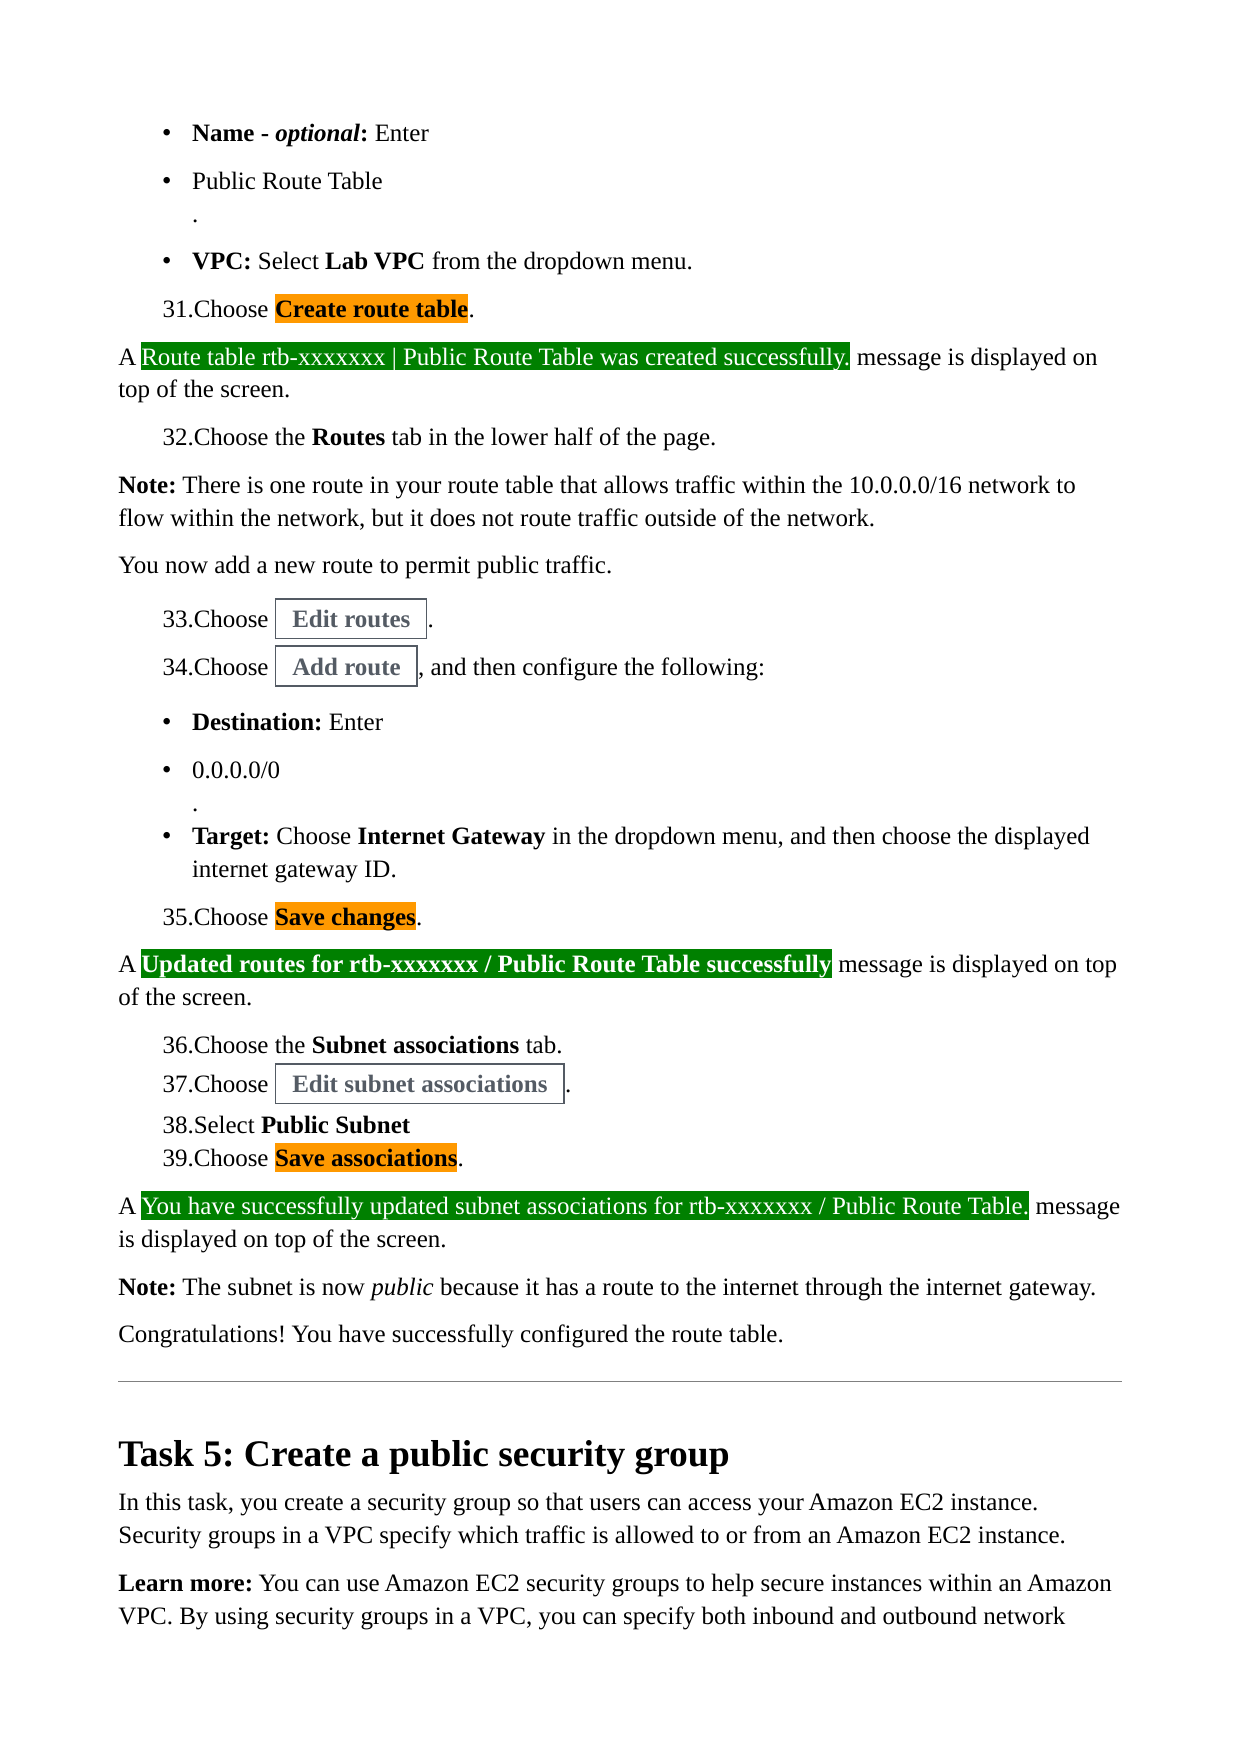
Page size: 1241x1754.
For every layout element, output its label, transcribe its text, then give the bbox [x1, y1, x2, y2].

list Choose Add route, and then configure the following: [162, 645, 275, 687]
text In this task, you create a security group so that users can access your Amazon EC2 instance. Security groups in a VPC specify which traffic is allowed to or from an Amazon EC2 instance. [118, 1487, 1122, 1549]
list Choose Save changes. [162, 902, 1122, 930]
list Choose Add route, and then configure the following: [418, 645, 1122, 687]
list 0.0.0.0/0 [162, 755, 1122, 784]
text Note: There is one route in your route table that allows traffic within the 10.0.0.0/16 network to flow within the network, but it does not route traffic outside of the network. [118, 470, 1122, 532]
list Choose Create route table. [162, 294, 1122, 323]
list Choose Edit routes. [427, 598, 1122, 639]
list Choose Edit subnet associations. [162, 1063, 275, 1104]
text A Updated routes for rtb-xxxxxxx / Public Route Table successfully message is displayed on top of the screen. [118, 949, 1122, 1011]
list Public Route Table [162, 166, 1122, 194]
text Congratulations! You have successfully configured the route table. [118, 1319, 1122, 1348]
list Choose Edit subnet associations. [276, 1065, 563, 1103]
list . [162, 199, 1122, 227]
text Learn more: You can use Amazon EC2 security groups to help secure instances within an Amazon VPC. By using security groups in a VPC, you can specify both inbound and outbound network [118, 1568, 1122, 1630]
text Note: The subnet is now public because it has a route to the internet through the internet gateway. [118, 1272, 1122, 1300]
list VPC: Select Lab VPC from the dropdown menu. [162, 246, 1122, 275]
subtitle Task 5: Create a public security group [118, 1432, 1122, 1475]
text A You have successfully updated subnet associations for rtb-xxxxxxx / Public Route Table. message is displayed on top of the screen. [118, 1191, 1122, 1253]
list Choose the Subnet associations tab. [162, 1030, 1122, 1059]
text You now add a new route to permit public traffic. [118, 550, 1122, 579]
list Destination: Enter [162, 707, 1122, 736]
list Name - optional: Enter [162, 118, 1122, 147]
list Choose Save associations. [162, 1143, 1122, 1172]
text A Route table rtb-xxxxxxx | Public Route Table was created successfully. message is displayed on top of the screen. [118, 342, 1122, 403]
list Choose Edit routes. [162, 598, 275, 639]
list Choose Add route, and then configure the following: [276, 647, 416, 685]
list Select Public Subnet [162, 1110, 1122, 1139]
list . [162, 788, 1122, 817]
list Target: Choose Internet Gateway in the dropdown menu, and then choose the displayed internet gateway ID. [162, 821, 1122, 883]
list Choose Edit routes. [276, 600, 426, 638]
list Choose Edit subnet associations. [565, 1063, 1122, 1104]
list Choose the Routes tab in the lower half of the page. [162, 422, 1122, 451]
